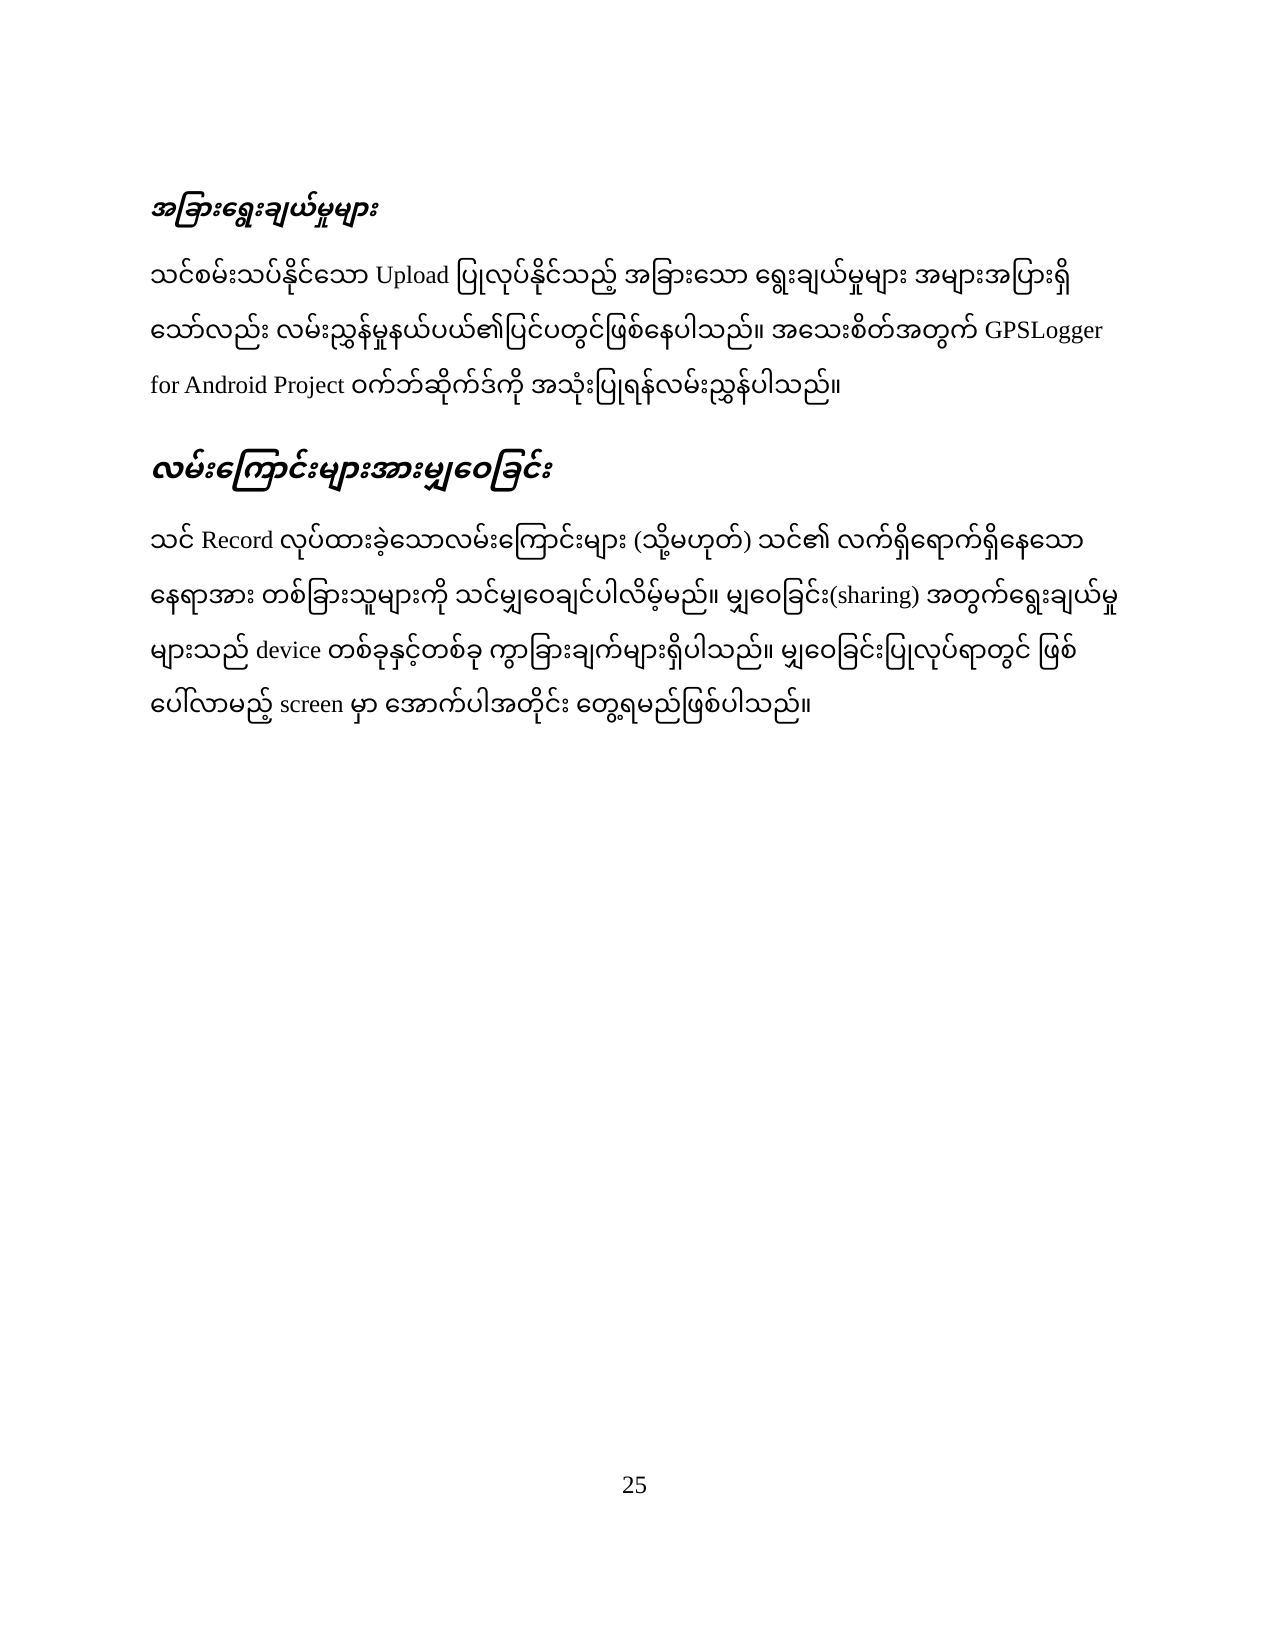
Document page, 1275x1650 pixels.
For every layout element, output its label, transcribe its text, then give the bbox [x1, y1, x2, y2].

text သင် Record လုပ်ထားခဲ့သောလမ်းကြောင်းများ (သို့မဟုတ်) သင်၏ လက်ရှိရောက်ရှိနေသောနေရာအား တစ်ခြားသူများကို သင်မျှဝေချင်ပါလိမ့်မည်။ မျှဝေခြင်း(sharing) အတွက်ရွေးချယ်မှုများသည် device တစ်ခုနှင့်တစ်ခု ကွာခြားချက်များရှိပါသည်။ မျှဝေခြင်းပြုလုပ်ရာတွင် ဖြစ်ပေါ်လာမည့် screen မှာ အောက်ပါအတိုင်း တွေ့ရမည်ဖြစ်ပါသည်။ [150, 516, 1125, 734]
subtitle လမ်းကြောင်းများအားမျှဝေခြင်း [150, 439, 1125, 503]
subtitle အခြားရွေးချယ်မှုများ [150, 184, 1125, 238]
text သင်စမ်းသပ်နိုင်သော Upload ပြုလုပ်နိုင်သည့် အခြားသော ရွေးချယ်မှုများ အများအပြားရှိသော်လည်း လမ်းညွှန်မှုနယ်ပယ်၏ပြင်ပတွင်ဖြစ်နေပါသည်။ အသေးစိတ်အတွက် GPSLogger for Android Project ဝက်ဘ်ဆိုက်ဒ်ကို အသုံးပြုရန်လမ်းညွှန်ပါသည်။ [150, 251, 1125, 414]
